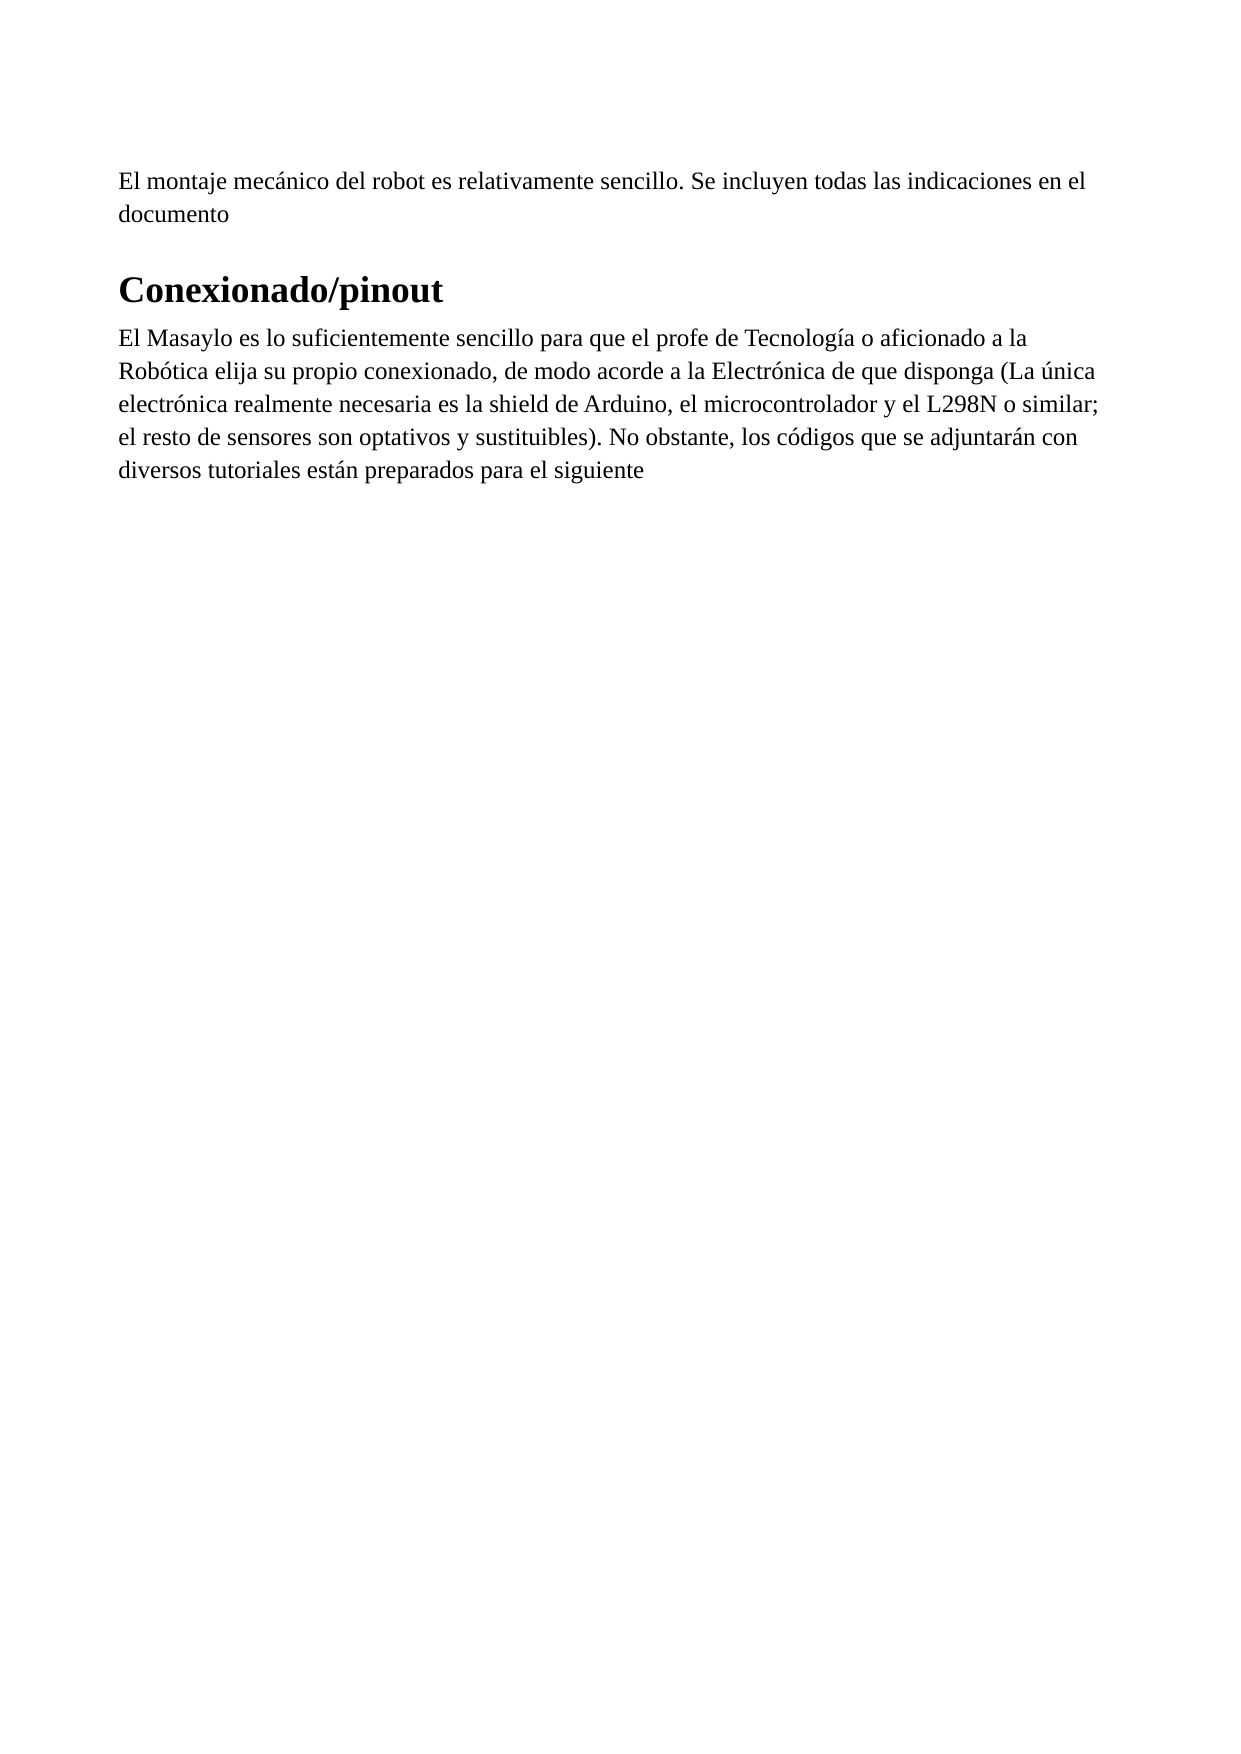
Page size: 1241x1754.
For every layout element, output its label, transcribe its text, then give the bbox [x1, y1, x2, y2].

subtitle Conexionado/pinout [118, 267, 1122, 310]
text El Masaylo es lo suficientemente sencillo para que el profe de Tecnología o aficionado a la Robótica elija su propio conexionado, de modo acorde a la Electrónica de que disponga (La única electrónica realmente necesaria es la shield de Arduino, el microcontrolador y el L298N o similar; el resto de sensores son optativos y sustituibles). No obstante, los códigos que se adjuntarán con diversos tutoriales están preparados para el siguiente [118, 323, 1122, 484]
text El montaje mecánico del robot es relativamente sencillo. Se incluyen todas las indicaciones en el documento [118, 166, 1122, 227]
